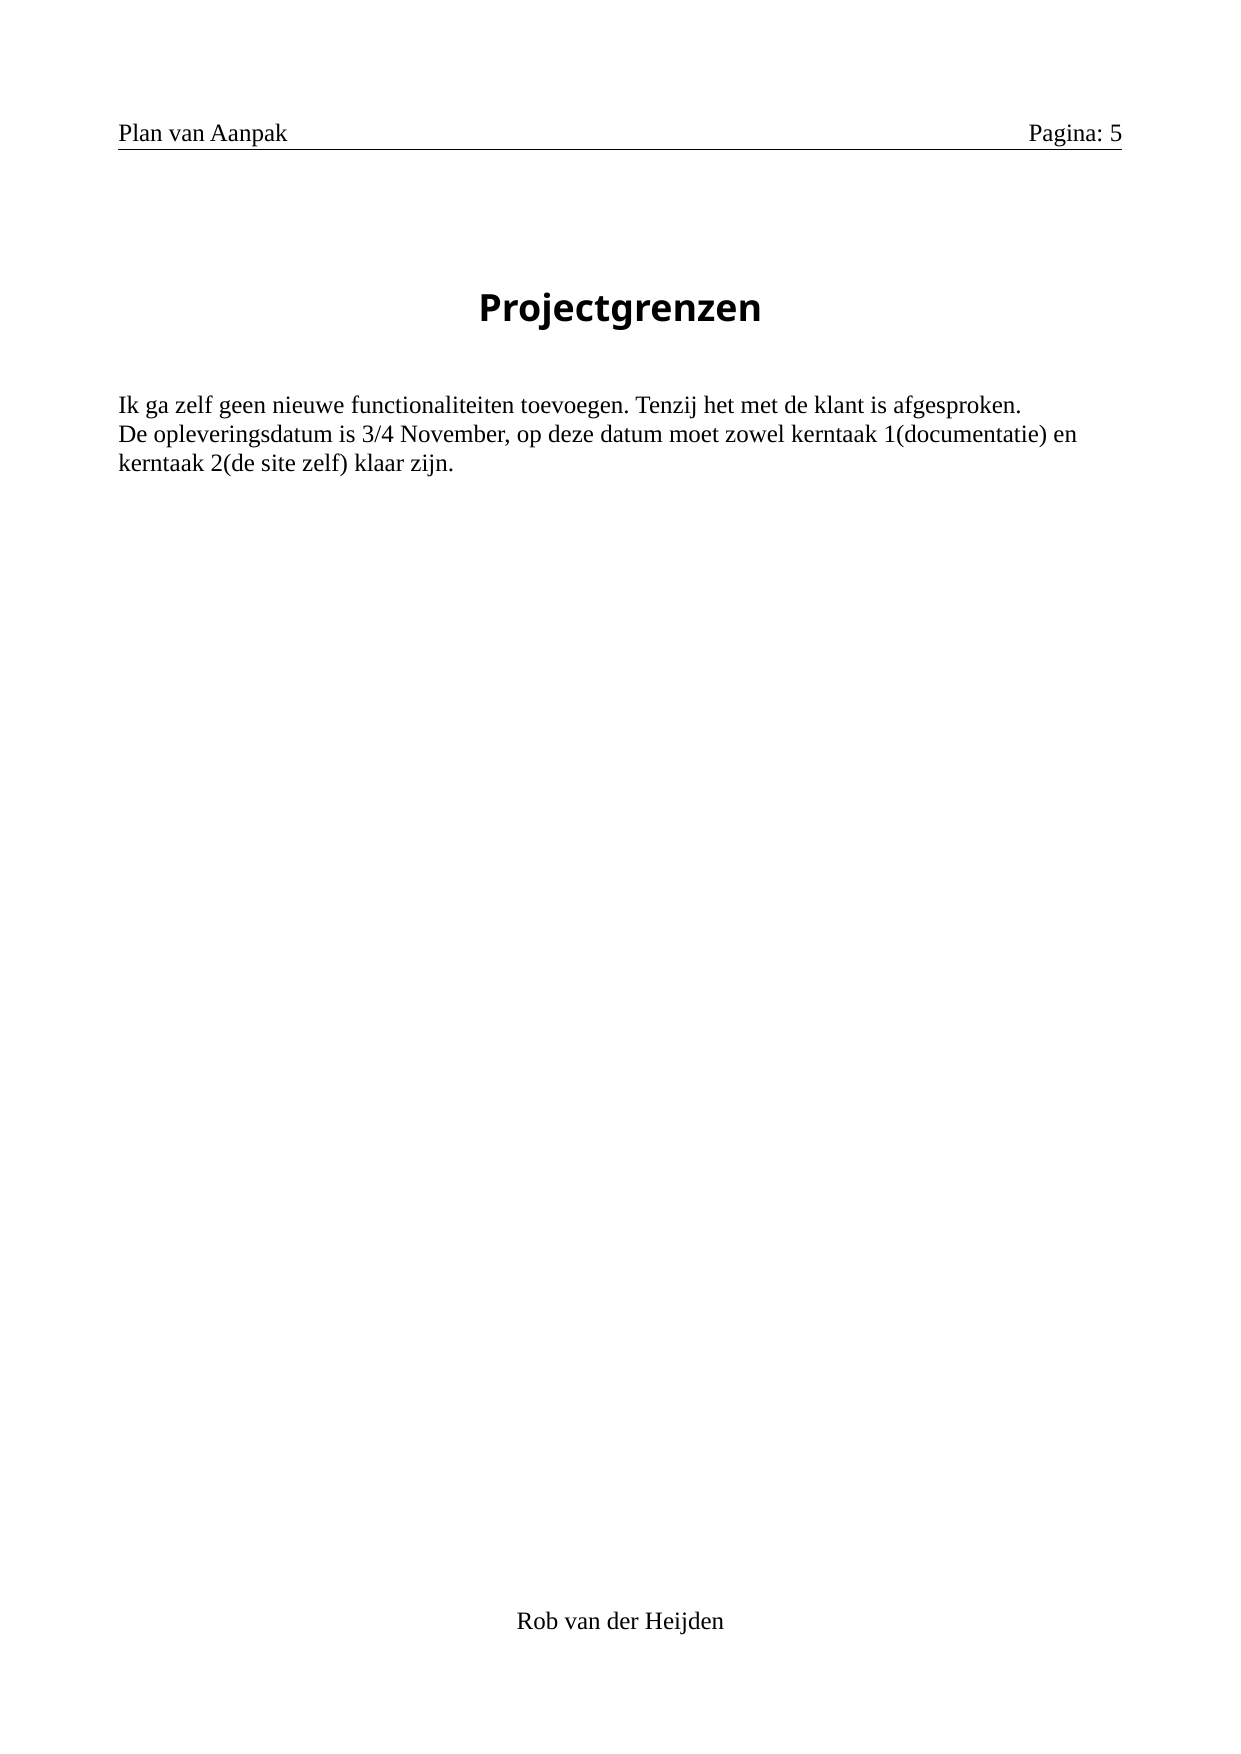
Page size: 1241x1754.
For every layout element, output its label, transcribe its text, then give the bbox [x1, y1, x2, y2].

text Ik ga zelf geen nieuwe functionaliteiten toevoegen. Tenzij het met de klant is afgesproken. [118, 390, 1122, 419]
text De opleveringsdatum is 3/4 November, op deze datum moet zowel kerntaak 1(documentatie) en kerntaak 2(de site zelf) klaar zijn. [118, 419, 1122, 476]
text Projectgrenzen [118, 282, 1122, 333]
